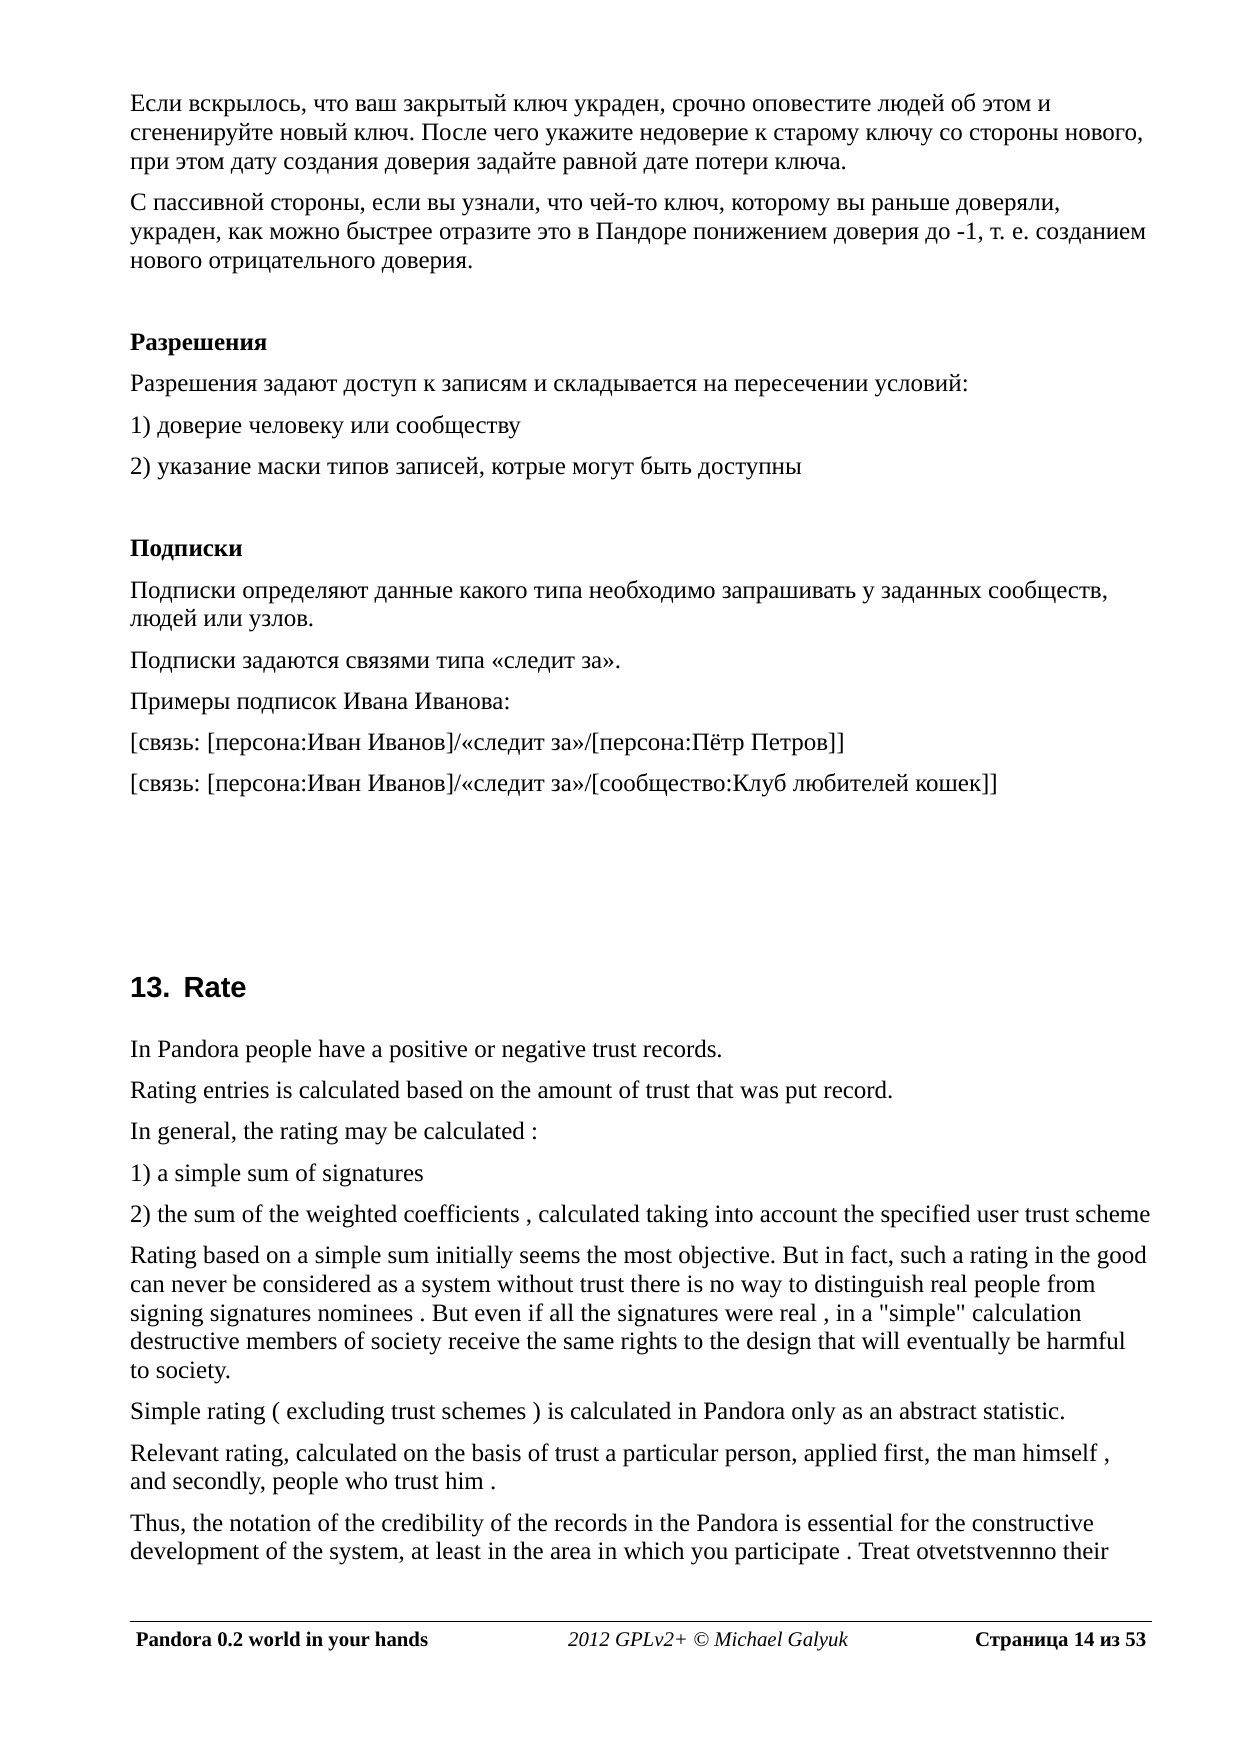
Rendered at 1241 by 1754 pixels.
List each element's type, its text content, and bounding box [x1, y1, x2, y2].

text Relevant rating, calculated on the basis of trust a particular person, applied first, the man himself , and secondly, people who trust him . [130, 1438, 1152, 1495]
text Подписки [130, 533, 1152, 562]
text Rating entries is calculated based on the amount of trust that was put record. [130, 1075, 1152, 1104]
text [связь: [персона:Иван Иванов]/«следит за»/[сообщество:Клуб любителей кошек]] [130, 768, 1152, 797]
text Подписки определяют данные какого типа необходимо запрашивать у заданных сообществ, людей или узлов. [130, 575, 1152, 632]
text 1) доверие человеку или сообществу [130, 410, 1152, 438]
text Разрешения [130, 327, 1152, 356]
text 2) указание маски типов записей, котрые могут быть доступны [130, 451, 1152, 480]
text 2) the sum of the weighted coefficients , calculated taking into account the specified user trust scheme [130, 1199, 1152, 1228]
text Разрешения задают доступ к записям и складывается на пересечении условий: [130, 368, 1152, 397]
subtitle Rate [130, 970, 1152, 1004]
text Подписки задаются связями типа «следит за». [130, 645, 1152, 673]
text 1) a simple sum of signatures [130, 1158, 1152, 1186]
text Rating based on a simple sum initially seems the most objective. But in fact, such a rating in the good can never be considered as a system without trust there is no way to distinguish real people from signing signatures nominees . But even if all the signatures were real , in a "simple" calculation destructive members of society receive the same rights to the design that will eventually be harmful to society. [130, 1240, 1152, 1384]
text Примеры подписок Ивана Иванова: [130, 686, 1152, 715]
text [связь: [персона:Иван Иванов]/«следит за»/[персона:Пётр Петров]] [130, 727, 1152, 756]
text С пассивной стороны, если вы узнали, что чей-то ключ, которому вы раньше доверяли, украден, как можно быстрее отразите это в Пандоре понижением доверия до -1, т. е. созданием нового отрицательного доверия. [130, 187, 1152, 273]
text Thus, the notation of the credibility of the records in the Pandora is essential for the constructive development of the system, at least in the area in which you participate . Treat otvetstvennno their [130, 1508, 1152, 1565]
text In general, the rating may be calculated : [130, 1116, 1152, 1145]
text Если вскрылось, что ваш закрытый ключ украден, срочно оповестите людей об этом и сгененируйте новый ключ. После чего укажите недоверие к старому ключу со стороны нового, при этом дату создания доверия задайте равной дате потери ключа. [130, 88, 1152, 175]
text In Pandora people have a positive or negative trust records. [130, 1034, 1152, 1063]
text Simple rating ( excluding trust schemes ) is calculated in Pandora only as an abstract statistic. [130, 1396, 1152, 1425]
